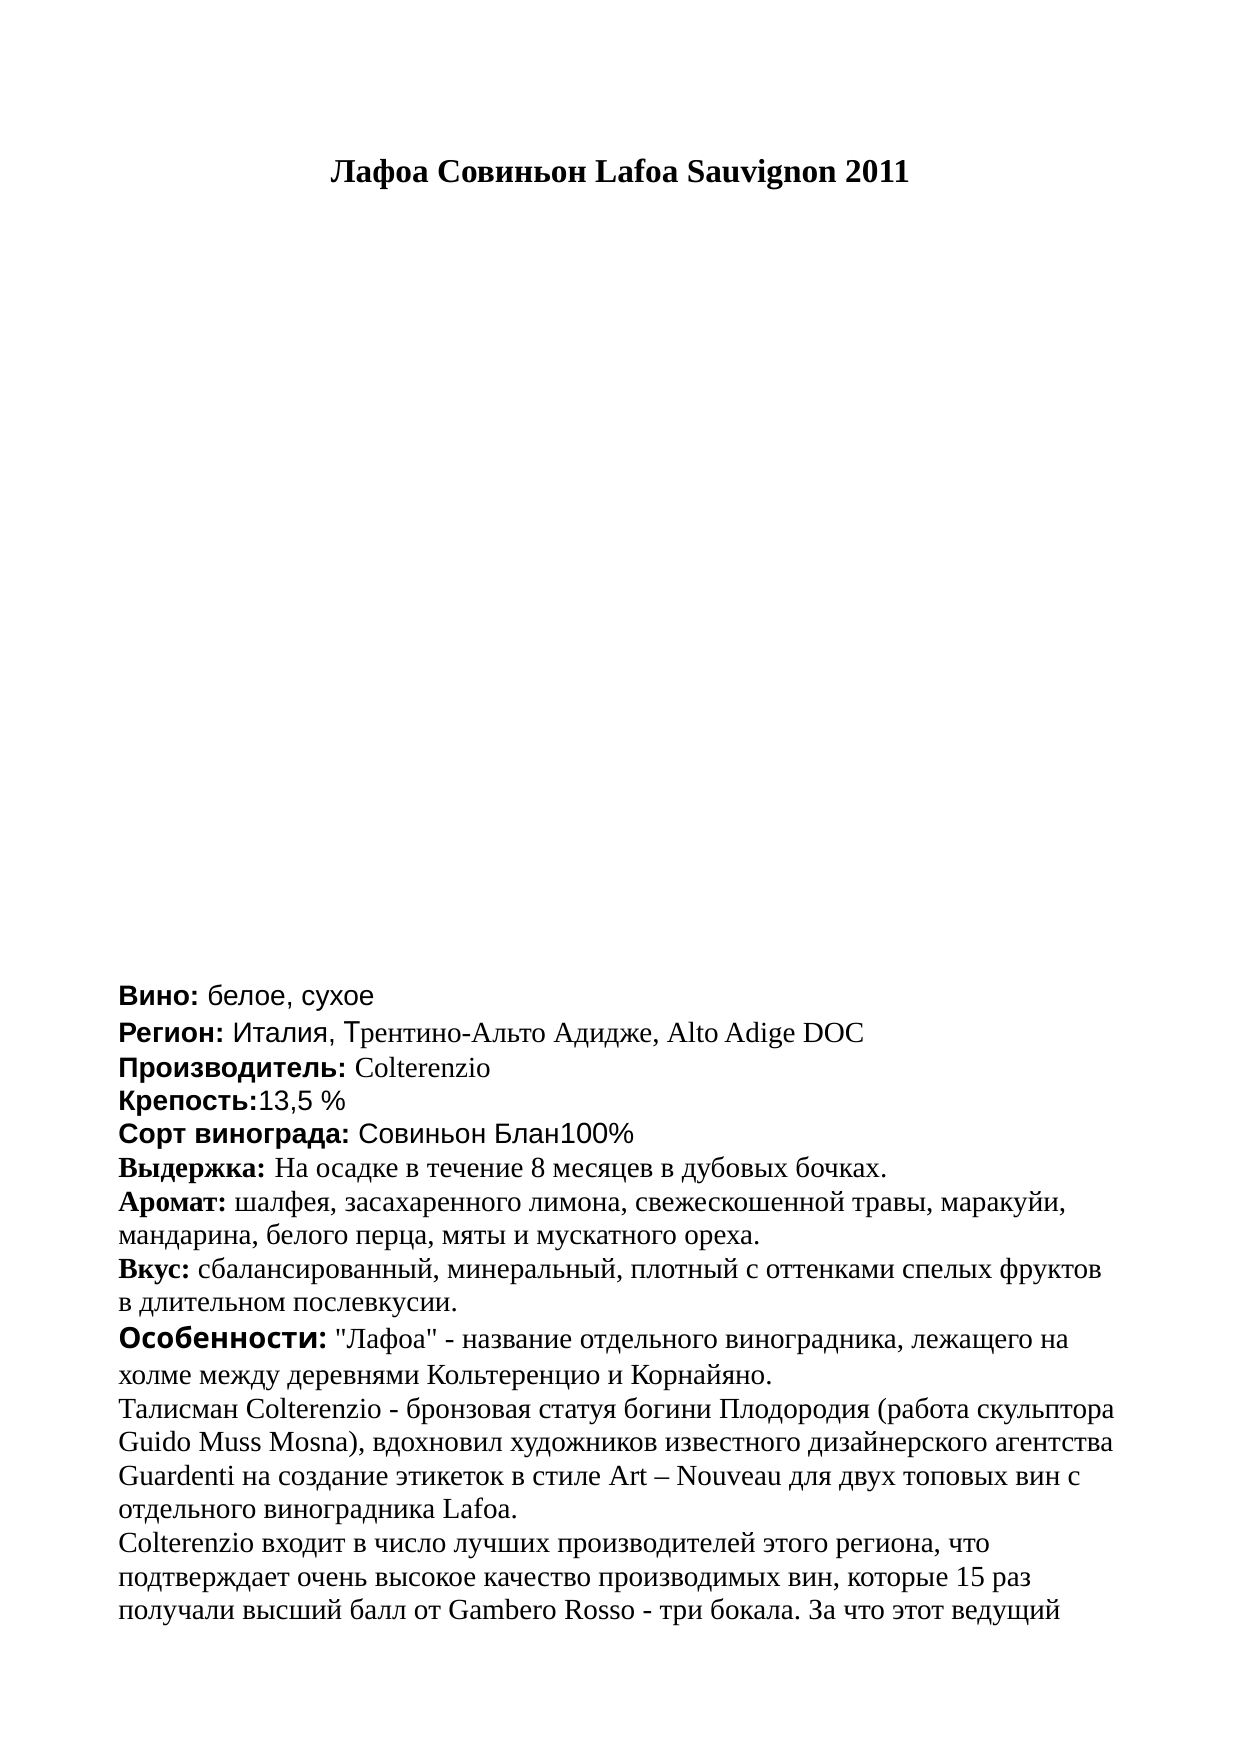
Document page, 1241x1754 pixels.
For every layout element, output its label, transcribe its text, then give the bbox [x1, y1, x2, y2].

text Colterenzio входит в число лучших производителей этого региона, что подтверждает очень высокое качество производимых вин, которые 15 раз получали высший балл от Gambero Rosso - три бокала. За что этот ведущий [118, 1525, 1122, 1626]
list Сорт винограда: Совиньон Блан100% [118, 1116, 1122, 1150]
text Аромат: шалфея, засахаренного лимона, свежескошенной травы, маракуйи, мандарина, белого перца, мяты и мускатного ореха. [118, 1184, 1122, 1251]
text Особенности: "Лафоа" - название отдельного виноградника, лежащего на холме между деревнями Кольтеренцио и Корнайяно. [118, 1318, 1122, 1391]
list Крепость:13,5 % [118, 1084, 1122, 1116]
text Лафоа Совиньон Lafoa Sauvignon 2011 [118, 152, 1122, 190]
text Вкус: сбалансированный, минеральный, плотный с оттенками спелых фруктов в длительном послевкусии. [118, 1251, 1122, 1318]
text Талисман Colterenzio - бронзовая статуя богини Плодородия (работа скульптора Guido Muss Mosna), вдохновил художников известного дизайнерского агентства Guardenti на создание этикеток в стиле Art – Nouveau для двух топовых вин с отдельного виноградника Lafoa. [118, 1391, 1122, 1525]
list Регион: Италия, Трентино-Альто Адидже, Alto Adige DOC [118, 1011, 1122, 1051]
list Выдержка: На осадке в течение 8 месяцев в дубовых бочках. [118, 1150, 1122, 1184]
text Вино: белое, сухое [118, 978, 1122, 1011]
list Производитель: Colterenzio [118, 1051, 1122, 1084]
